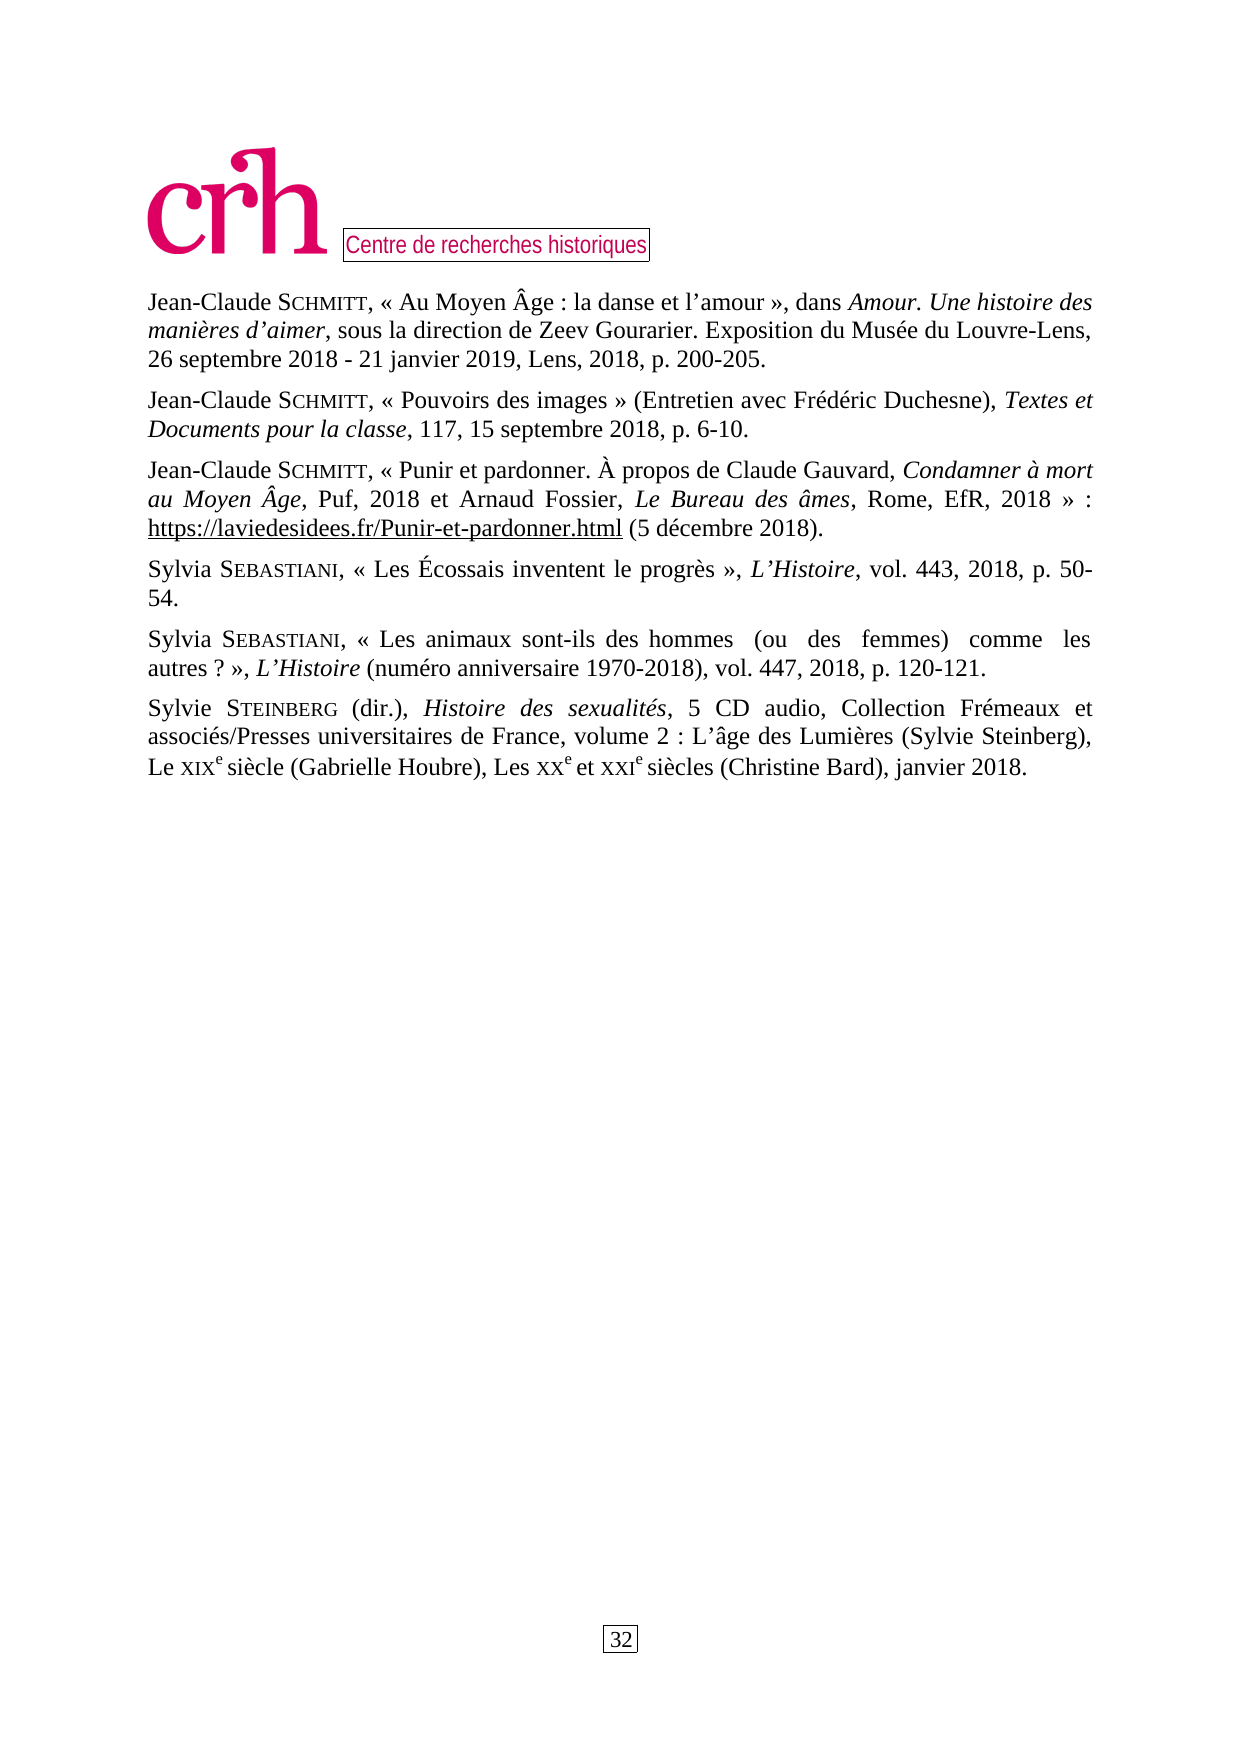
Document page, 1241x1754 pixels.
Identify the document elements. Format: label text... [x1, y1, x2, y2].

text Sylvia SEBASTIANI, « Les animaux sont-ils des hommes (ou des femmes) comme les autres ? », L’Histoire (numéro anniversaire 1970-2018), vol. 447, 2018, p. 120-121. [148, 624, 1093, 682]
text Sylvie STEINBERG (dir.), Histoire des sexualités, 5 CD audio, Collection Frémeaux et associés/Presses universitaires de France, volume 2 : L’âge des Lumières (Sylvie Steinberg), Le XIXe siècle (Gabrielle Houbre), Les XXe et XXIe siècles (Christine Bard), janvier 2018. [148, 695, 1093, 781]
text Jean-Claude SCHMITT, « Au Moyen Âge : la danse et l’amour », dans Amour. Une histoire des manières d’aimer, sous la direction de Zeev Gourarier. Exposition du Musée du Louvre-Lens, 26 septembre 2018 - 21 janvier 2019, Lens, 2018, p. 200-205. [148, 287, 1093, 373]
picture [147, 147, 327, 254]
text Sylvia SEBASTIANI, « Les Écossais inventent le progrès », L’Histoire, vol. 443, 2018, p. 50- 54. [148, 554, 1093, 612]
text Jean-Claude SCHMITT, « Pouvoirs des images » (Entretien avec Frédéric Duchesne), Textes et Documents pour la classe, 117, 15 septembre 2018, p. 6-10. [148, 385, 1093, 443]
text Jean-Claude SCHMITT, « Punir et pardonner. À propos de Claude Gauvard, Condamner à mort au Moyen Âge, Puf, 2018 et Arnaud Fossier, Le Bureau des âmes, Rome, EfR, 2018 » : https://laviedesidees.fr/Punir-et-pardonner.html (5 décembre 2018). [148, 455, 1093, 542]
